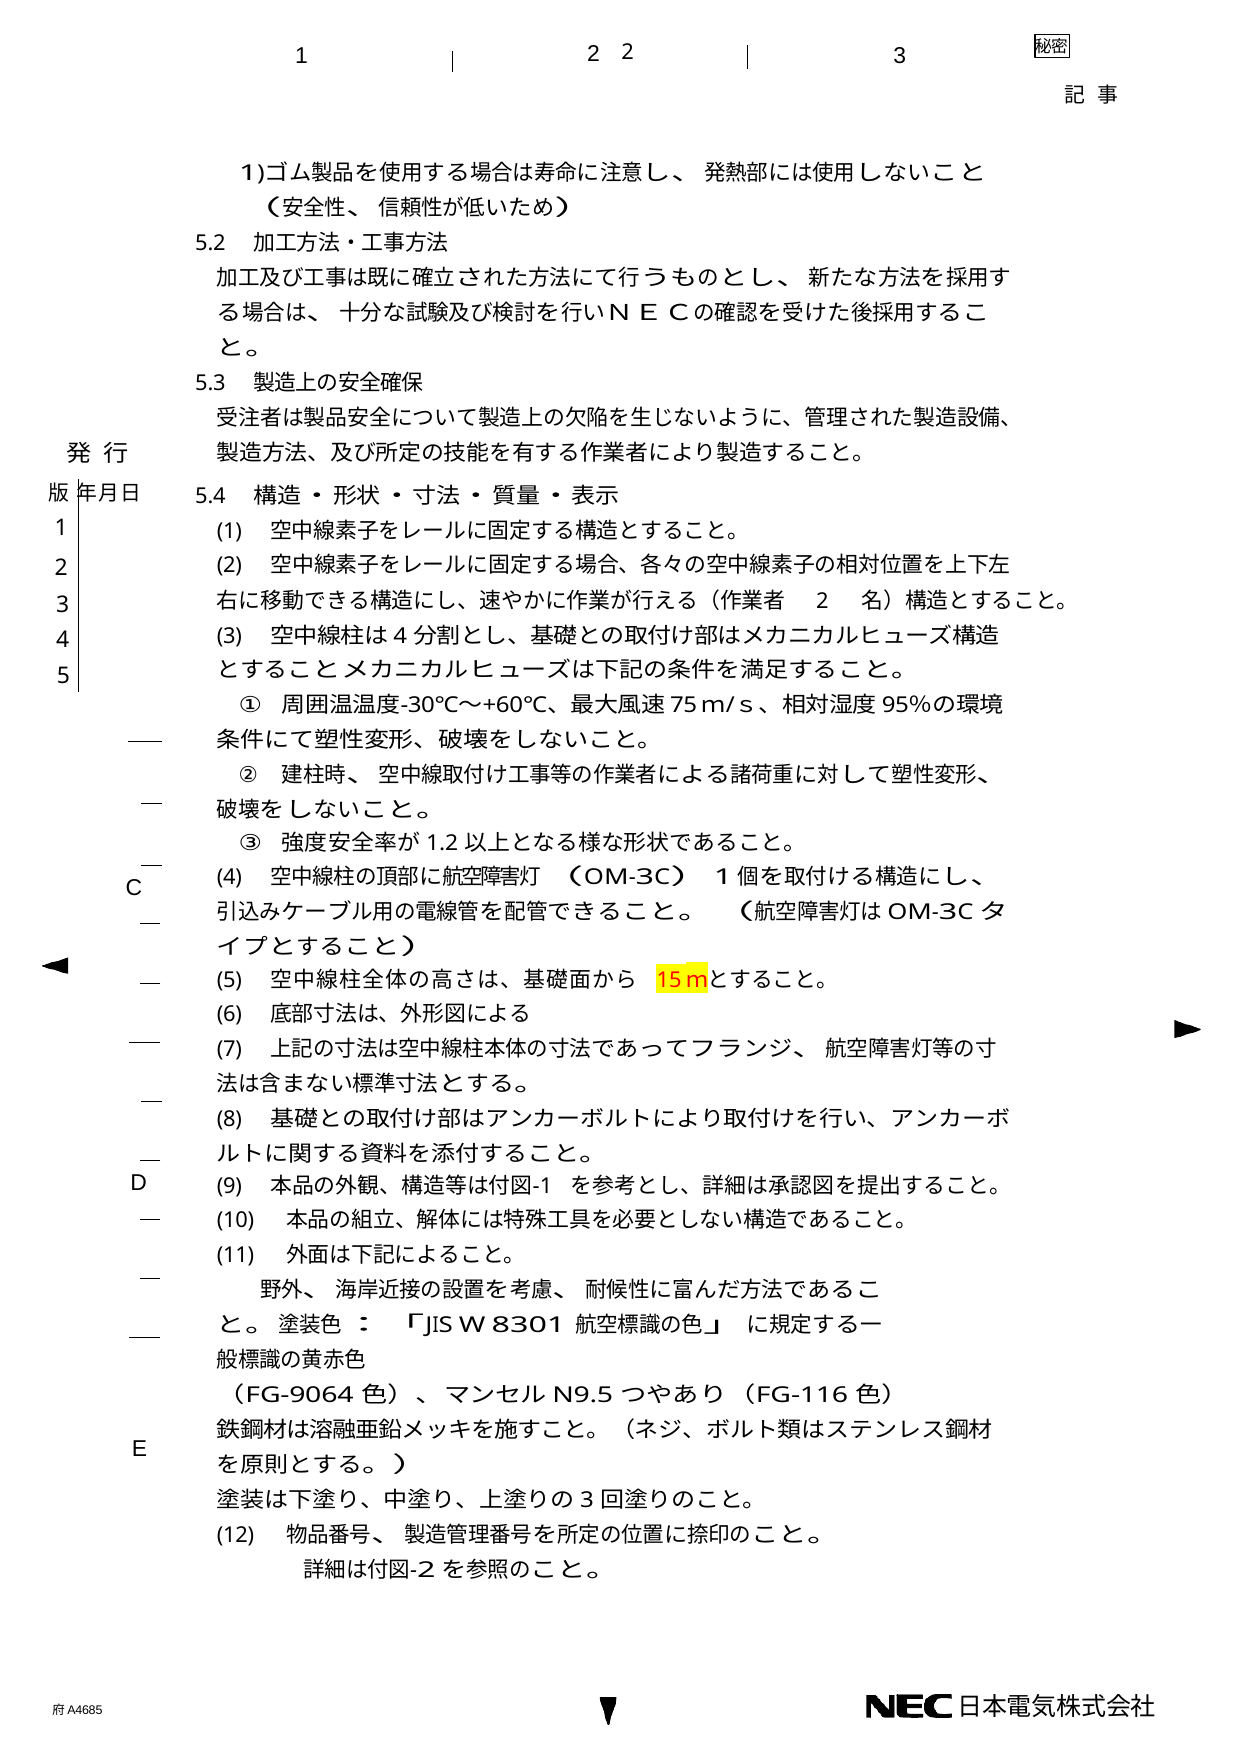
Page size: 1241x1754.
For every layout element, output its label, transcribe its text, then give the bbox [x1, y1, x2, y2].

text 右に移動できる構造にし、速やかに作業が行える（作業者 2 名）構造とすること。 [217, 583, 1213, 614]
text E [29, 1435, 148, 1461]
text ② 建柱時、空中線取付け工事等の作業者による諸荷重に対して塑性変形、破壊をしないこと。 [217, 757, 1014, 824]
text D [29, 1169, 148, 1196]
list 本品の組立、解体には特殊工具を必要としない構造であること。 [217, 1202, 1213, 1234]
text 版 年月日 [49, 476, 155, 506]
text 1)ゴム製品を使用する場合は寿命に注意し、発熱部には使用しないこと（安全性、信頼性が低いため） [238, 155, 1026, 222]
list 基礎との取付け部はアンカーボルトにより取付けを行い、アンカーボルトに関する資料を添付すること。 [217, 1101, 1014, 1168]
list 空中線柱全体の高さは、基礎面から 15ｍとすること。 [217, 964, 1213, 993]
text 1 2 3 [295, 36, 1213, 70]
text 塗装は下塗り、中塗り、上塗りの 3 回塗りのこと。 [217, 1482, 1213, 1514]
list 上記の寸法は空中線柱本体の寸法であってフランジ、航空障害灯等の寸法は含まない標準寸法とする。 [217, 1031, 1014, 1097]
text （FG-9064 色）、マンセル N9.5 つやあり（FG-116 色） [217, 1377, 1213, 1409]
list 底部寸法は、外形図による [217, 996, 1213, 1028]
text 鉄鋼材は溶融亜鉛メッキを施すこと。（ネジ、ボルト類はステンレス鋼材を原則とする。） [217, 1412, 1014, 1478]
text ③ 強度安全率が 1.2 以上となる様な形状であること。 [238, 828, 1213, 856]
list 空中線素子をレールに固定する構造とすること。 [217, 513, 1213, 544]
text 加工及び工事は既に確立された方法にて行うものとし、新たな方法を採用する場合は、十分な試験及び検討を行いＮＥＣの確認を受けた後採用すること。 [217, 260, 1015, 361]
text 記 事 [29, 78, 1119, 108]
list 本品の外観、構造等は付図-1 を参考とし、詳細は承認図を提出すること。 [217, 1171, 1213, 1199]
list 物品番号、製造管理番号を所定の位置に捺印のこと。詳細は付図-2 を参照のこと。 [217, 1517, 807, 1583]
picture [599, 1697, 617, 1725]
text 受注者は製品安全について製造上の欠陥を生じないように、管理された製造設備、 [217, 399, 1213, 431]
list 空中線柱の頂部に航空障害灯（OM-3C）1 個を取付ける構造にし、引込みケーブル用の電線管を配管できること。（航空障害灯は OM-3C タイプとすること） [217, 859, 1014, 961]
list 製造上の安全確保 [195, 364, 1213, 396]
text 1 [54, 511, 155, 542]
list 空中線柱は 4 分割とし、基礎との取付け部はメカニカルヒューズ構造とすることメカニカルヒューズは下記の条件を満足すること。 [217, 618, 1014, 684]
text 発 行 製造方法、及び所定の技能を有する作業者により製造すること。 [67, 434, 1213, 468]
text C [29, 874, 143, 900]
picture [1174, 1020, 1201, 1038]
list 外面は下記によること。 [217, 1237, 1213, 1269]
picture [866, 1694, 952, 1718]
text 秘密 [1035, 35, 1069, 56]
text 3 [56, 588, 155, 619]
text 野外、海岸近接の設置を考慮、耐候性に富んだ方法であること。塗装色：「JIS W 8301 航空標識の色」に規定する一般標識の黄赤色 [217, 1272, 893, 1374]
text 4 [56, 623, 155, 654]
text 2 [54, 551, 155, 582]
list 空中線素子をレールに固定する場合、各々の空中線素子の相対位置を上下左 [217, 547, 1213, 579]
list 加工方法・工事方法 [195, 225, 1213, 257]
text 5 [57, 659, 155, 690]
picture [42, 957, 69, 974]
list 構造・形状・寸法・質量・表示 [195, 478, 1213, 509]
text ① 周囲温温度-30℃～+60℃、最大風速 75ｍ/ｓ、相対湿度 95％の環境条件にて塑性変形、破壊をしないこと。 [217, 687, 1014, 754]
